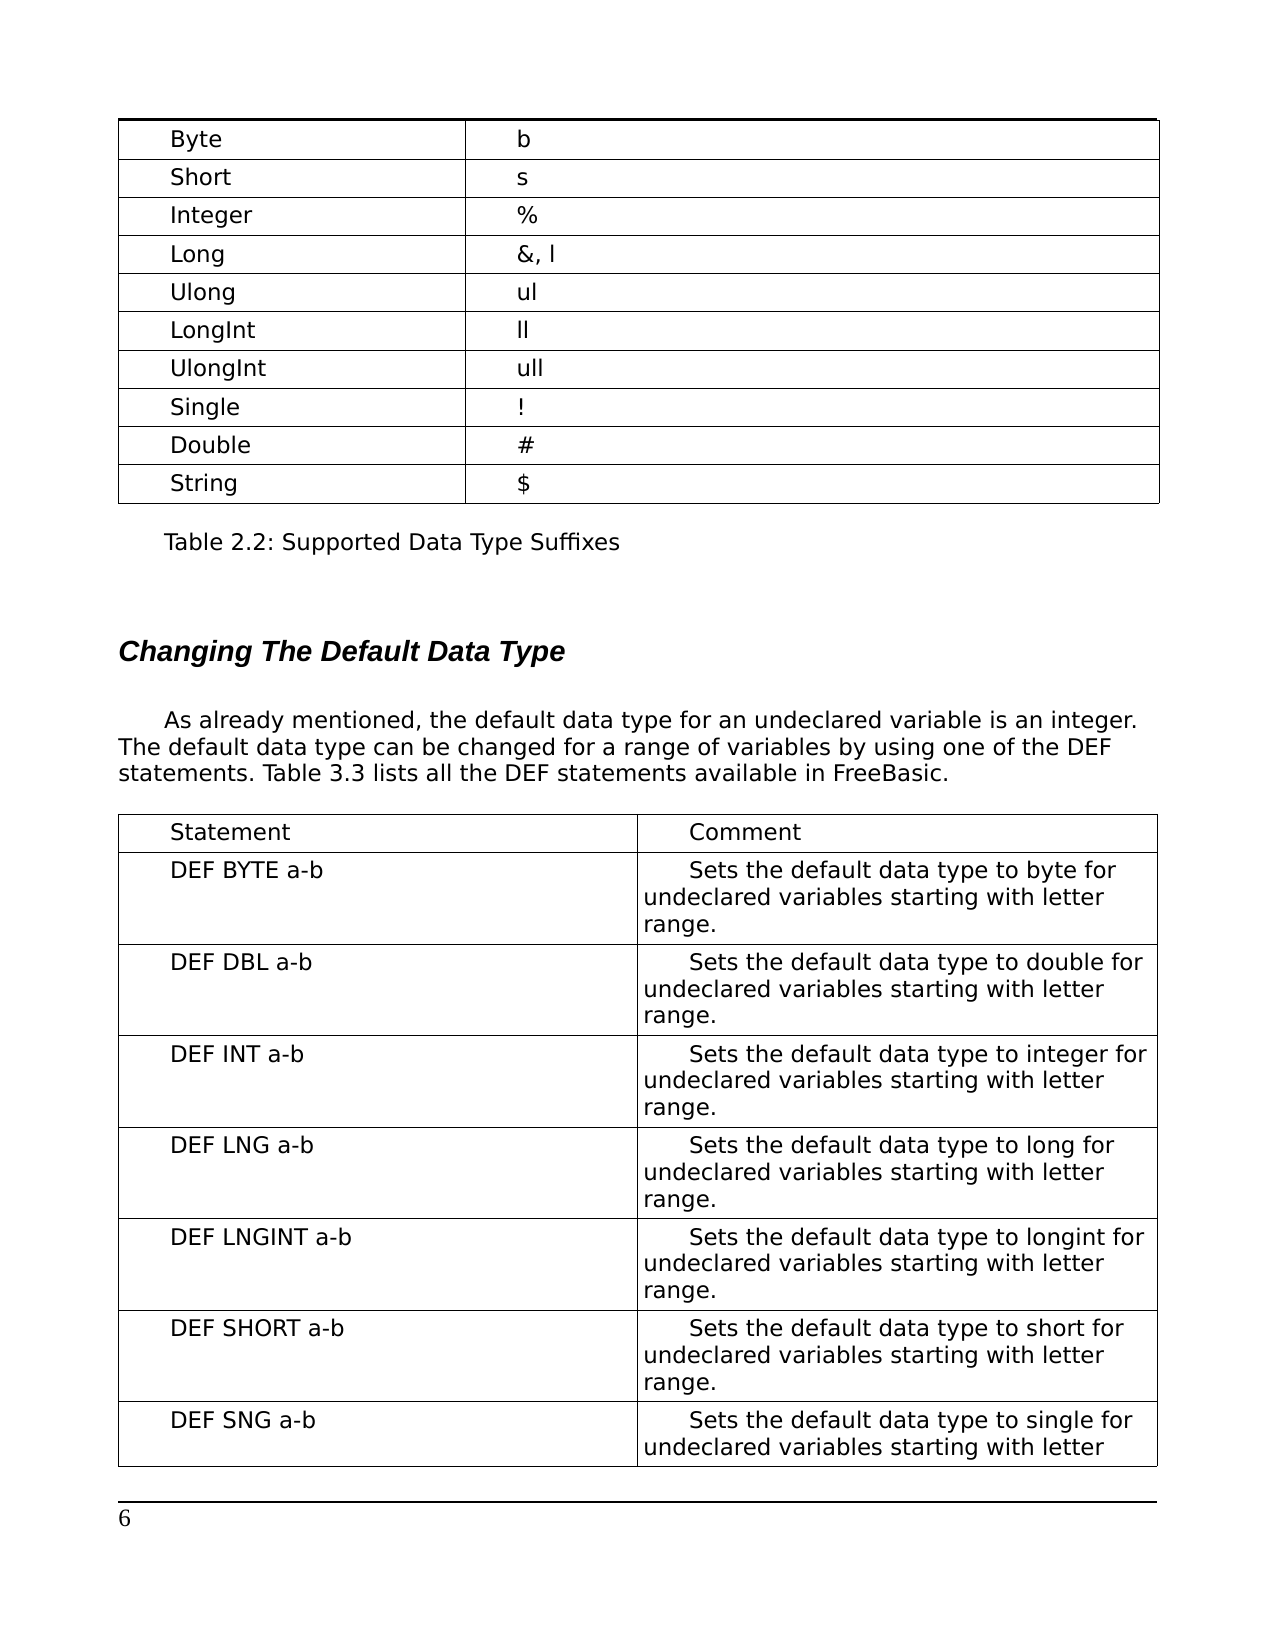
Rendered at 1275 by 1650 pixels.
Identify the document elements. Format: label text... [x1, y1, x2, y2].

table_cell % [466, 198, 1159, 235]
table_cell ul [466, 274, 1159, 311]
table_cell UlongInt [119, 351, 465, 388]
table_cell DEF INT a-b [119, 1036, 637, 1127]
subtitle Changing The Default Data Type [118, 634, 1157, 668]
table_cell ll [466, 312, 1159, 349]
table_cell s [466, 160, 1159, 197]
text As already mentioned, the default data type for an undeclared variable is an integer. The default data type can be changed for a range of variables by using one of the DEF statements. Table 3.3 lists all the DEF statements available in FreeBasic. [118, 707, 1157, 787]
table_cell ull [466, 351, 1159, 388]
table_cell String [119, 465, 465, 502]
table_cell Short [119, 160, 465, 197]
table_cell &, l [466, 236, 1159, 273]
table_cell DEF LNG a-b [119, 1128, 637, 1218]
table_cell DEF LNGINT a-b [119, 1219, 637, 1310]
table_cell Integer [119, 198, 465, 235]
table_header Statement [119, 815, 637, 852]
table_cell Sets the default data type to single for undeclared variables starting with letter [638, 1402, 1157, 1466]
table_cell Sets the default data type to longint for undeclared variables starting with letter range. [638, 1219, 1157, 1310]
table_header Comment [638, 815, 1157, 852]
table_cell DEF SHORT a-b [119, 1311, 637, 1401]
table_cell b [466, 121, 1159, 158]
table_cell $ [466, 465, 1159, 502]
table_cell DEF SNG a-b [119, 1402, 637, 1466]
table_cell Sets the default data type to short for undeclared variables starting with letter range. [638, 1311, 1157, 1401]
table_cell Sets the default data type to long for undeclared variables starting with letter range. [638, 1128, 1157, 1218]
table_cell Long [119, 236, 465, 273]
table_cell DEF DBL a-b [119, 945, 637, 1035]
table_cell Ulong [119, 274, 465, 311]
table_cell Single [119, 389, 465, 426]
table_cell ! [466, 389, 1159, 426]
table_cell Sets the default data type to integer for undeclared variables starting with letter range. [638, 1036, 1157, 1127]
table_cell LongInt [119, 312, 465, 349]
table_cell Sets the default data type to double for undeclared variables starting with letter range. [638, 945, 1157, 1035]
table_cell DEF BYTE a-b [119, 853, 637, 943]
text Table 2.2: Supported Data Type Suffixes [118, 529, 1157, 556]
table_cell Sets the default data type to byte for undeclared variables starting with letter range. [638, 853, 1157, 943]
table_cell # [466, 427, 1159, 464]
table_cell Double [119, 427, 465, 464]
table_cell Byte [119, 121, 465, 158]
